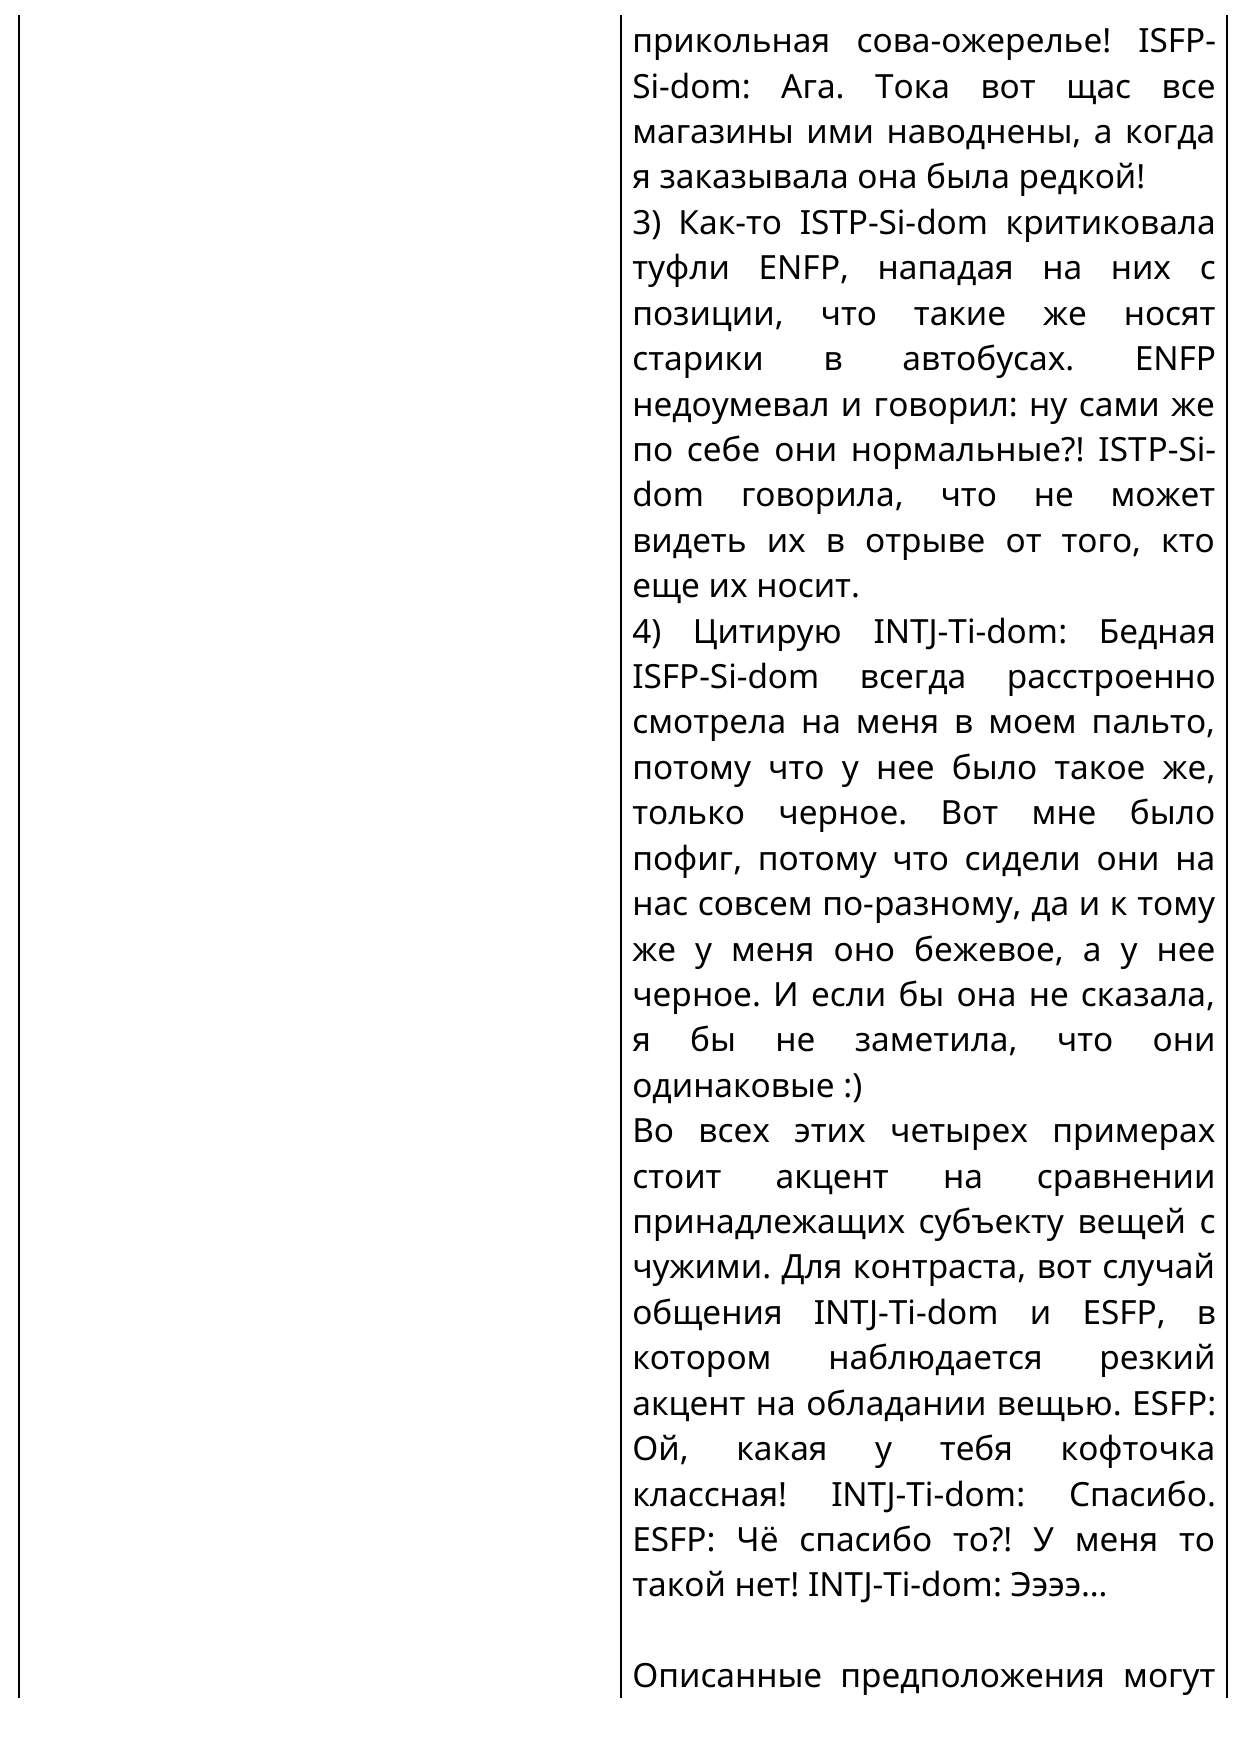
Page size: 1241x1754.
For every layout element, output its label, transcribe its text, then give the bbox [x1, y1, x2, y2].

table_cell [20, 15, 620, 1697]
table_cell прикольная сова-ожерелье! ISFP-Si-dom: Ага. Тока вот щас все магазины ими наводнены, а когда я заказывала она была редкой! 3) Как-то ISTP-Si-dom критиковала туфли ENFP, нападая на них с позиции, что такие же носят старики в автобусах. ENFP недоумевал и говорил: ну сами же по себе они нормальные?! ISTP-Si-dom говорила, что не может видеть их в отрыве от того, кто еще их носит. 4) Цитирую INTJ-Ti-dom: Бедная ISFP-Si-dom всегда расстроенно смотрела на меня в моем пальто, потому что у нее было такое же, только черное. Вот мне было пофиг, потому что сидели они на нас совсем по-разному, да и к тому же у меня оно бежевое, а у нее черное. И если бы она не сказала, я бы не заметила, что они одинаковые :) Во всех этих четырех примерах стоит акцент на сравнении принадлежащих субъекту вещей с чужими. Для контраста, вот случай общения INTJ-Ti-dom и ESFP, в котором наблюдается резкий акцент на обладании вещью. ESFP: Ой, какая у тебя кофточка классная! INTJ-Ti-dom: Спасибо. ESFP: Чё спасибо то?! У меня то такой нет! INTJ-Ti-dom: Ээээ… Описанные предположения могут [622, 15, 1226, 1697]
